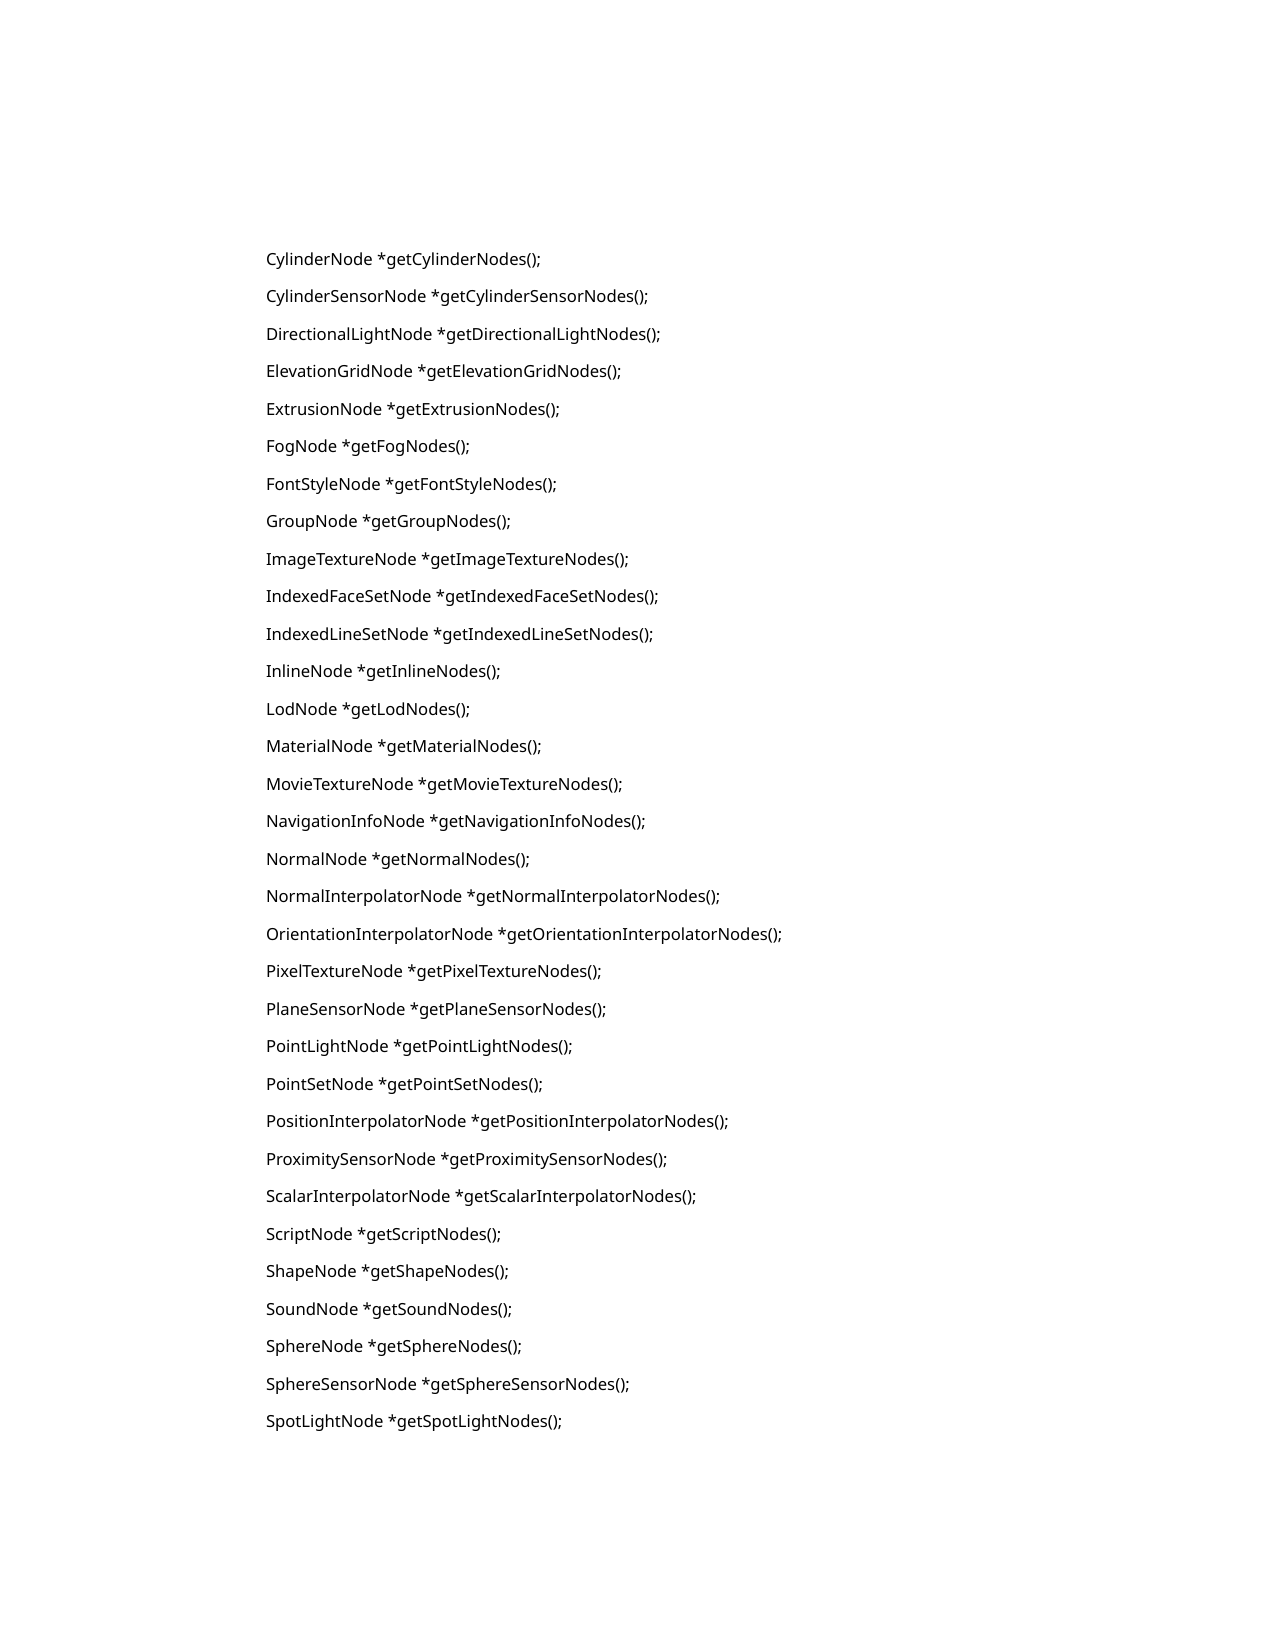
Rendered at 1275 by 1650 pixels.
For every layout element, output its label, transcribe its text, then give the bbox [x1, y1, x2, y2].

text SpotLightNode *getSpotLightNodes(); [198, 1402, 1098, 1440]
text PointLightNode *getPointLightNodes(); [198, 1027, 1098, 1065]
text IndexedFaceSetNode *getIndexedFaceSetNodes(); [198, 577, 1098, 615]
text PlaneSensorNode *getPlaneSensorNodes(); [198, 990, 1098, 1027]
text NormalInterpolatorNode *getNormalInterpolatorNodes(); [198, 877, 1098, 915]
text ScriptNode *getScriptNodes(); [198, 1215, 1098, 1252]
text ElevationGridNode *getElevationGridNodes(); [198, 352, 1098, 390]
text OrientationInterpolatorNode *getOrientationInterpolatorNodes(); [198, 915, 1098, 952]
text InlineNode *getInlineNodes(); [198, 652, 1098, 690]
text DirectionalLightNode *getDirectionalLightNodes(); [198, 315, 1098, 352]
text MaterialNode *getMaterialNodes(); [198, 727, 1098, 765]
text SoundNode *getSoundNodes(); [198, 1290, 1098, 1327]
text ShapeNode *getShapeNodes(); [198, 1252, 1098, 1290]
text ProximitySensorNode *getProximitySensorNodes(); [198, 1140, 1098, 1177]
text GroupNode *getGroupNodes(); [198, 502, 1098, 540]
text ImageTextureNode *getImageTextureNodes(); [198, 540, 1098, 577]
text NormalNode *getNormalNodes(); [198, 840, 1098, 877]
text PixelTextureNode *getPixelTextureNodes(); [198, 952, 1098, 990]
text SphereNode *getSphereNodes(); [198, 1327, 1098, 1365]
text NavigationInfoNode *getNavigationInfoNodes(); [198, 802, 1098, 840]
text MovieTextureNode *getMovieTextureNodes(); [198, 765, 1098, 802]
text LodNode *getLodNodes(); [198, 690, 1098, 727]
text FogNode *getFogNodes(); [198, 427, 1098, 465]
text CylinderNode *getCylinderNodes(); [198, 240, 1098, 277]
text CylinderSensorNode *getCylinderSensorNodes(); [198, 277, 1098, 315]
text ExtrusionNode *getExtrusionNodes(); [198, 390, 1098, 427]
text PointSetNode *getPointSetNodes(); [198, 1065, 1098, 1102]
text IndexedLineSetNode *getIndexedLineSetNodes(); [198, 615, 1098, 652]
text SphereSensorNode *getSphereSensorNodes(); [198, 1365, 1098, 1402]
text PositionInterpolatorNode *getPositionInterpolatorNodes(); [198, 1102, 1098, 1140]
text FontStyleNode *getFontStyleNodes(); [198, 465, 1098, 502]
text ScalarInterpolatorNode *getScalarInterpolatorNodes(); [198, 1177, 1098, 1215]
